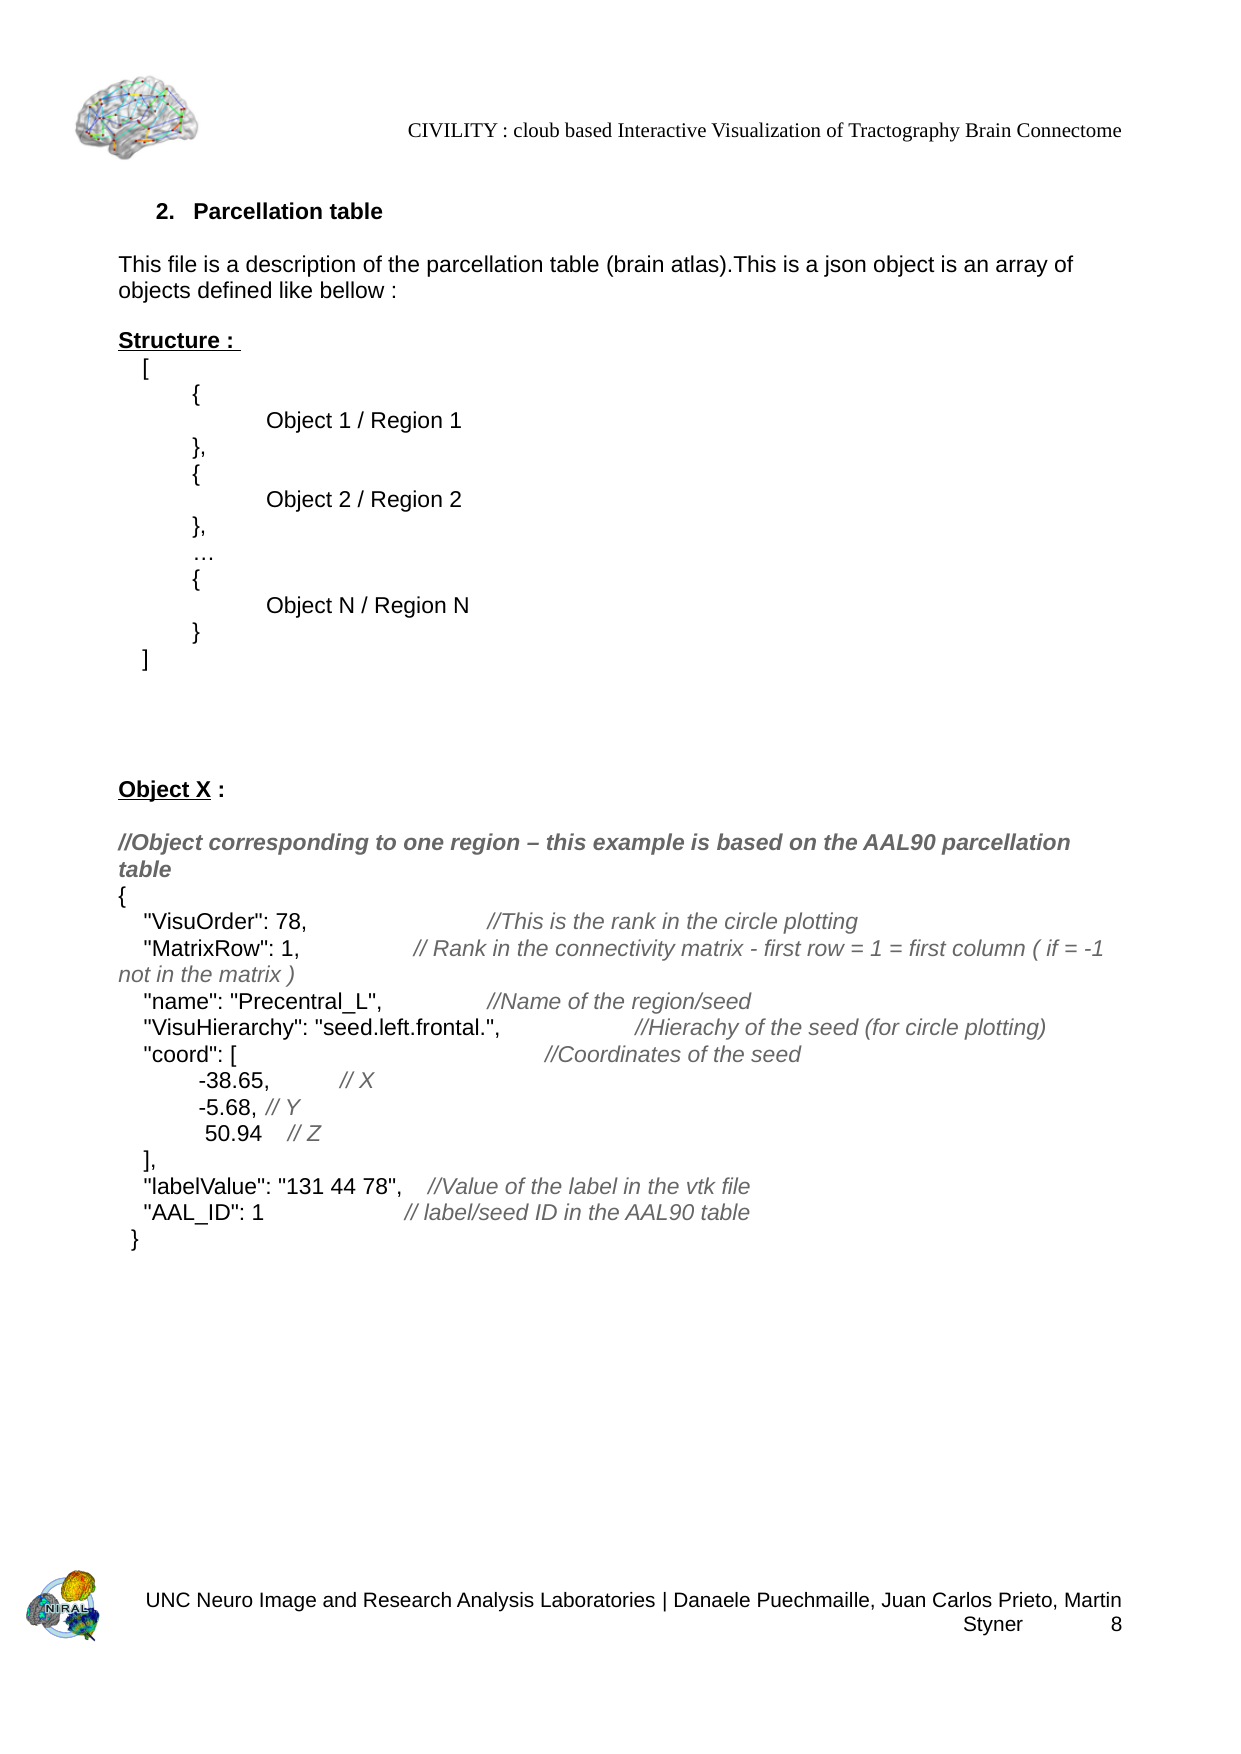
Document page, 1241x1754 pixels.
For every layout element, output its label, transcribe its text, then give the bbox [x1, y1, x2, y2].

text … [118, 539, 1122, 565]
text "name": "Precentral_L", //Name of the region/seed [118, 988, 1122, 1014]
text "labelValue": "131 44 78", //Value of the label in the vtk file [118, 1173, 1122, 1199]
text This file is a description of the parcellation table (brain atlas).This is a json object is an array of objects defined like bellow : [118, 251, 1122, 303]
text Object X : [118, 776, 1122, 803]
text Structure : [118, 327, 1122, 354]
text { [118, 565, 1122, 592]
text } [118, 618, 1122, 645]
text }, [118, 433, 1122, 459]
text "VisuOrder": 78, //This is the rank in the circle plotting [118, 908, 1122, 935]
text //Object corresponding to one region – this example is based on the AAL90 parcellation table [118, 829, 1122, 882]
text "MatrixRow": 1, // Rank in the connectivity matrix - first row = 1 = first column ( if = -1 not in the matrix ) [118, 935, 1122, 988]
text ] [118, 645, 1122, 671]
text { [118, 380, 1122, 407]
text Object N / Region N [118, 592, 1122, 618]
text "coord": [ //Coordinates of the seed [118, 1041, 1122, 1067]
text -5.68, // Y [118, 1093, 1122, 1120]
text } [118, 1225, 1122, 1252]
text Object 2 / Region 2 [118, 486, 1122, 512]
text "AAL_ID": 1 // label/seed ID in the AAL90 table [118, 1199, 1122, 1225]
text { [118, 459, 1122, 486]
text }, [118, 512, 1122, 539]
text 50.94 // Z [118, 1120, 1122, 1146]
text [ [118, 354, 1122, 380]
picture [17, 1554, 114, 1658]
text -38.65, // X [118, 1067, 1122, 1093]
text "VisuHierarchy": "seed.left.frontal.", //Hierachy of the seed (for circle plotting) [118, 1014, 1122, 1041]
list Parcellation table [156, 198, 1122, 224]
text { [118, 882, 1122, 908]
picture [68, 69, 203, 165]
text ], [118, 1146, 1122, 1173]
text Object 1 / Region 1 [118, 407, 1122, 433]
